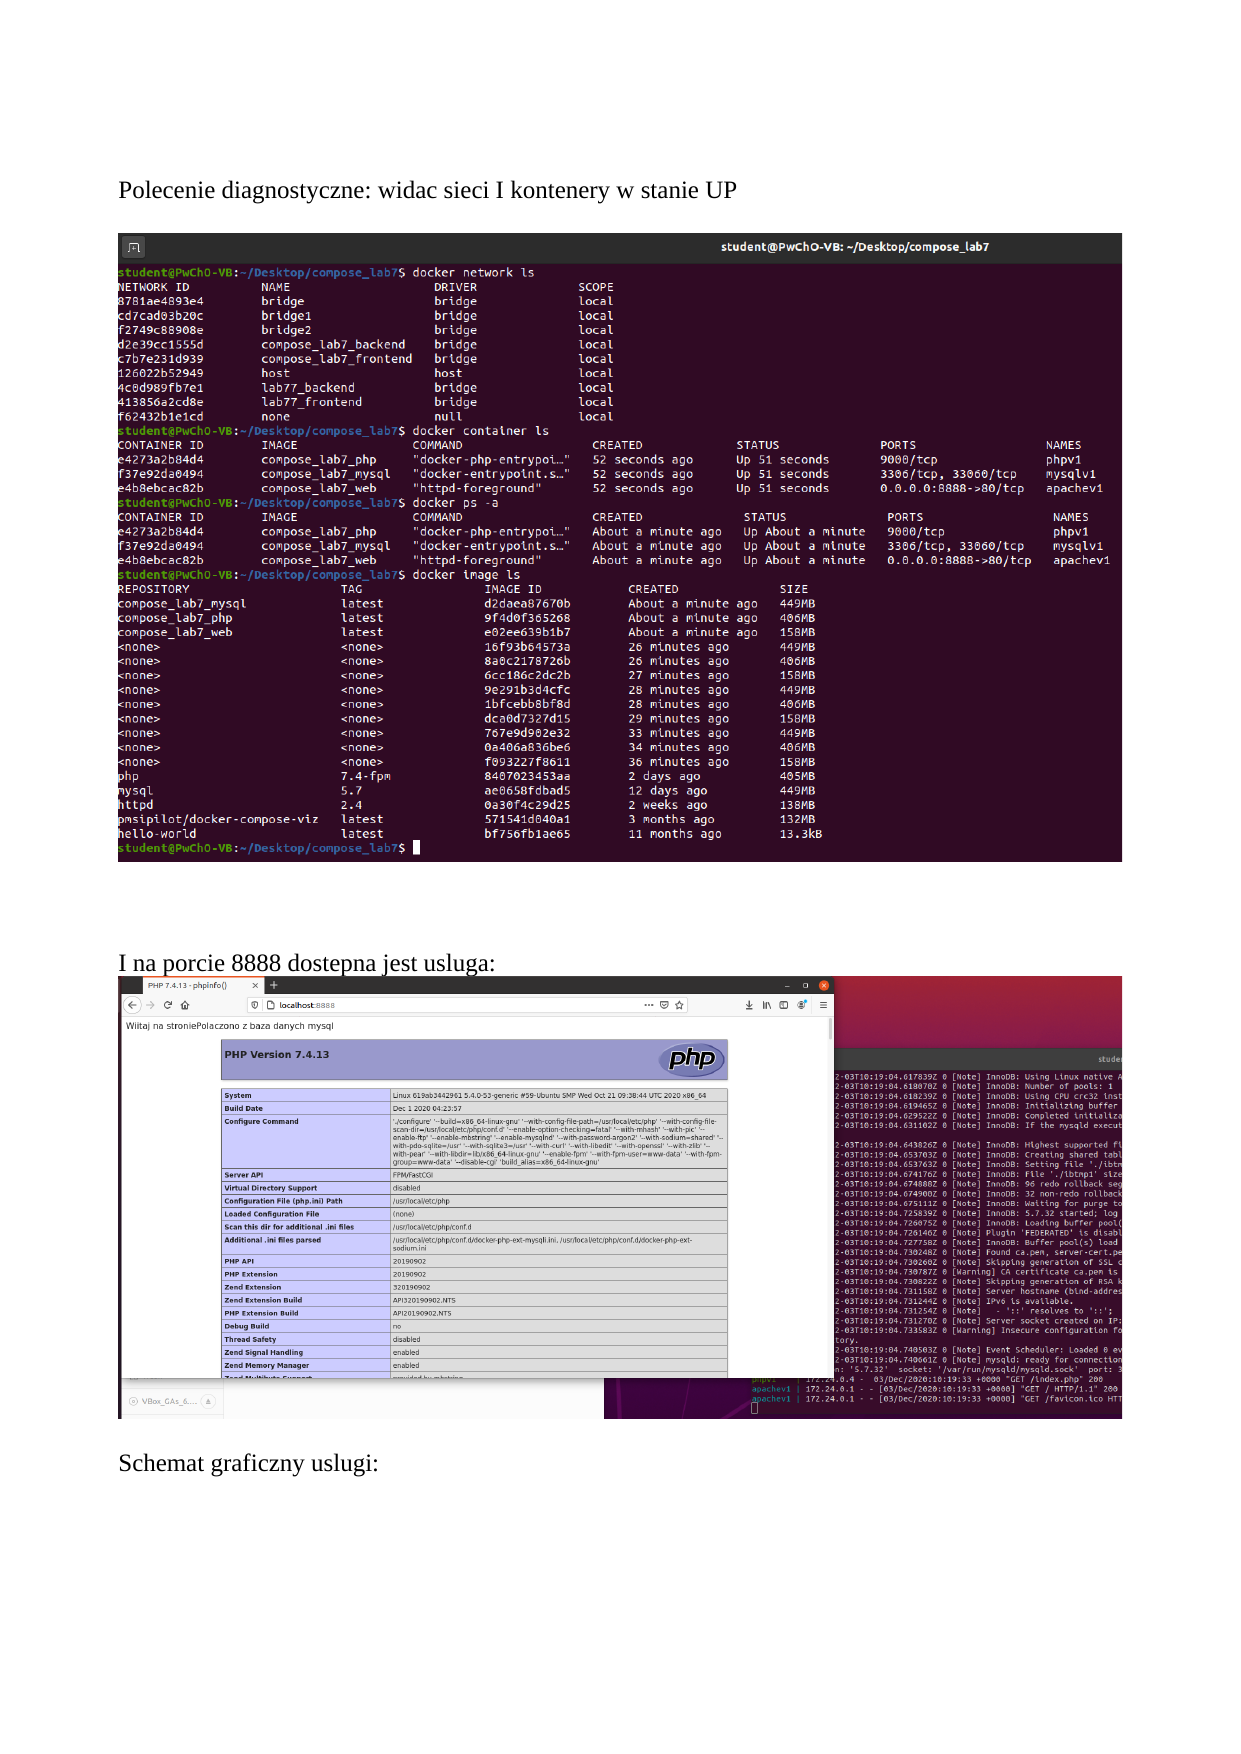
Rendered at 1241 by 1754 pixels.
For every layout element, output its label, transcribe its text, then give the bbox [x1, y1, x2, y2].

text I na porcie 8888 dostepna jest usluga: [118, 948, 1122, 976]
text Schemat graficzny uslugi: [118, 1448, 1122, 1477]
text Polecenie diagnostyczne: widac sieci I kontenery w stanie UP [118, 176, 1122, 204]
